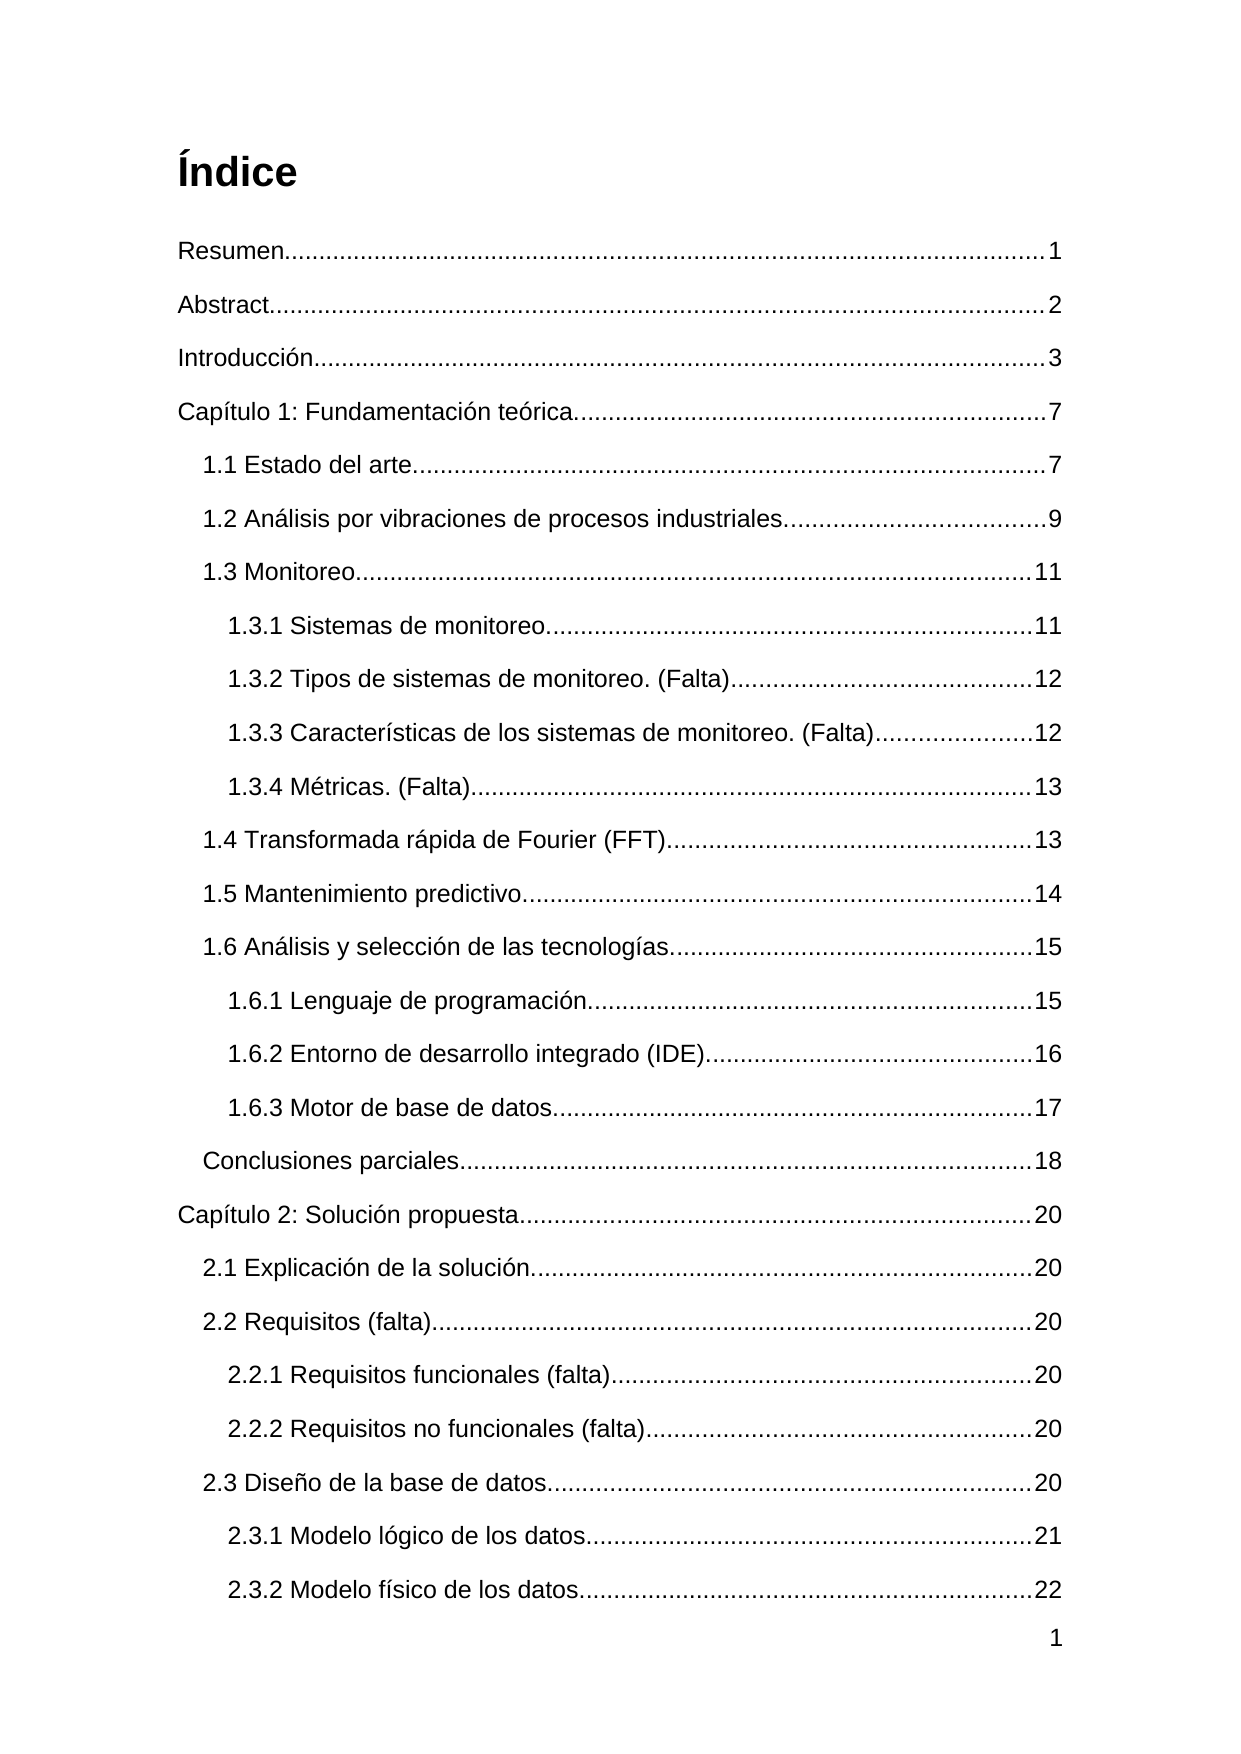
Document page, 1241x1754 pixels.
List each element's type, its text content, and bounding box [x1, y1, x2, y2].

text 1.6.1 Lenguaje de programación. 15 [227, 986, 1063, 1014]
text Introducción 3 [177, 343, 1063, 372]
text 2.3.2 Modelo físico de los datos. 22 [227, 1575, 1063, 1603]
text Capítulo 1: Fundamentación teórica. 7 [177, 397, 1063, 426]
text 1.3 Monitoreo. 11 [202, 557, 1063, 586]
text Capítulo 2: Solución propuesta 20 [177, 1200, 1063, 1229]
text 2.2.1 Requisitos funcionales (falta) 20 [227, 1361, 1063, 1389]
text 1.4 Transformada rápida de Fourier (FFT). 13 [202, 825, 1063, 854]
text 1.3.2 Tipos de sistemas de monitoreo. (Falta) 12 [227, 664, 1063, 693]
text 1.2 Análisis por vibraciones de procesos industriales. 9 [202, 504, 1063, 533]
text 1.6.2 Entorno de desarrollo integrado (IDE). 16 [227, 1039, 1063, 1068]
text Abstract 2 [177, 290, 1063, 318]
text 1.3.1 Sistemas de monitoreo. 11 [227, 611, 1063, 640]
text 1.3.4 Métricas. (Falta) 13 [227, 772, 1063, 800]
text Índice [177, 148, 1063, 196]
text Resumen 1 [177, 236, 1063, 265]
text 2.3 Diseño de la base de datos. 20 [202, 1468, 1063, 1496]
text 2.3.1 Modelo lógico de los datos. 21 [227, 1521, 1063, 1550]
text 1.6 Análisis y selección de las tecnologías. 15 [202, 932, 1063, 961]
text 1.5 Mantenimiento predictivo. 14 [202, 879, 1063, 907]
text Conclusiones parciales 18 [202, 1146, 1063, 1175]
text 1.3.3 Características de los sistemas de monitoreo. (Falta) 12 [227, 718, 1063, 747]
text 1.1 Estado del arte. 7 [202, 450, 1063, 479]
text 2.1 Explicación de la solución. 20 [202, 1253, 1063, 1282]
text 1.6.3 Motor de base de datos. 17 [227, 1093, 1063, 1122]
text 2.2 Requisitos (falta) 20 [202, 1307, 1063, 1336]
text 2.2.2 Requisitos no funcionales (falta) 20 [227, 1414, 1063, 1443]
